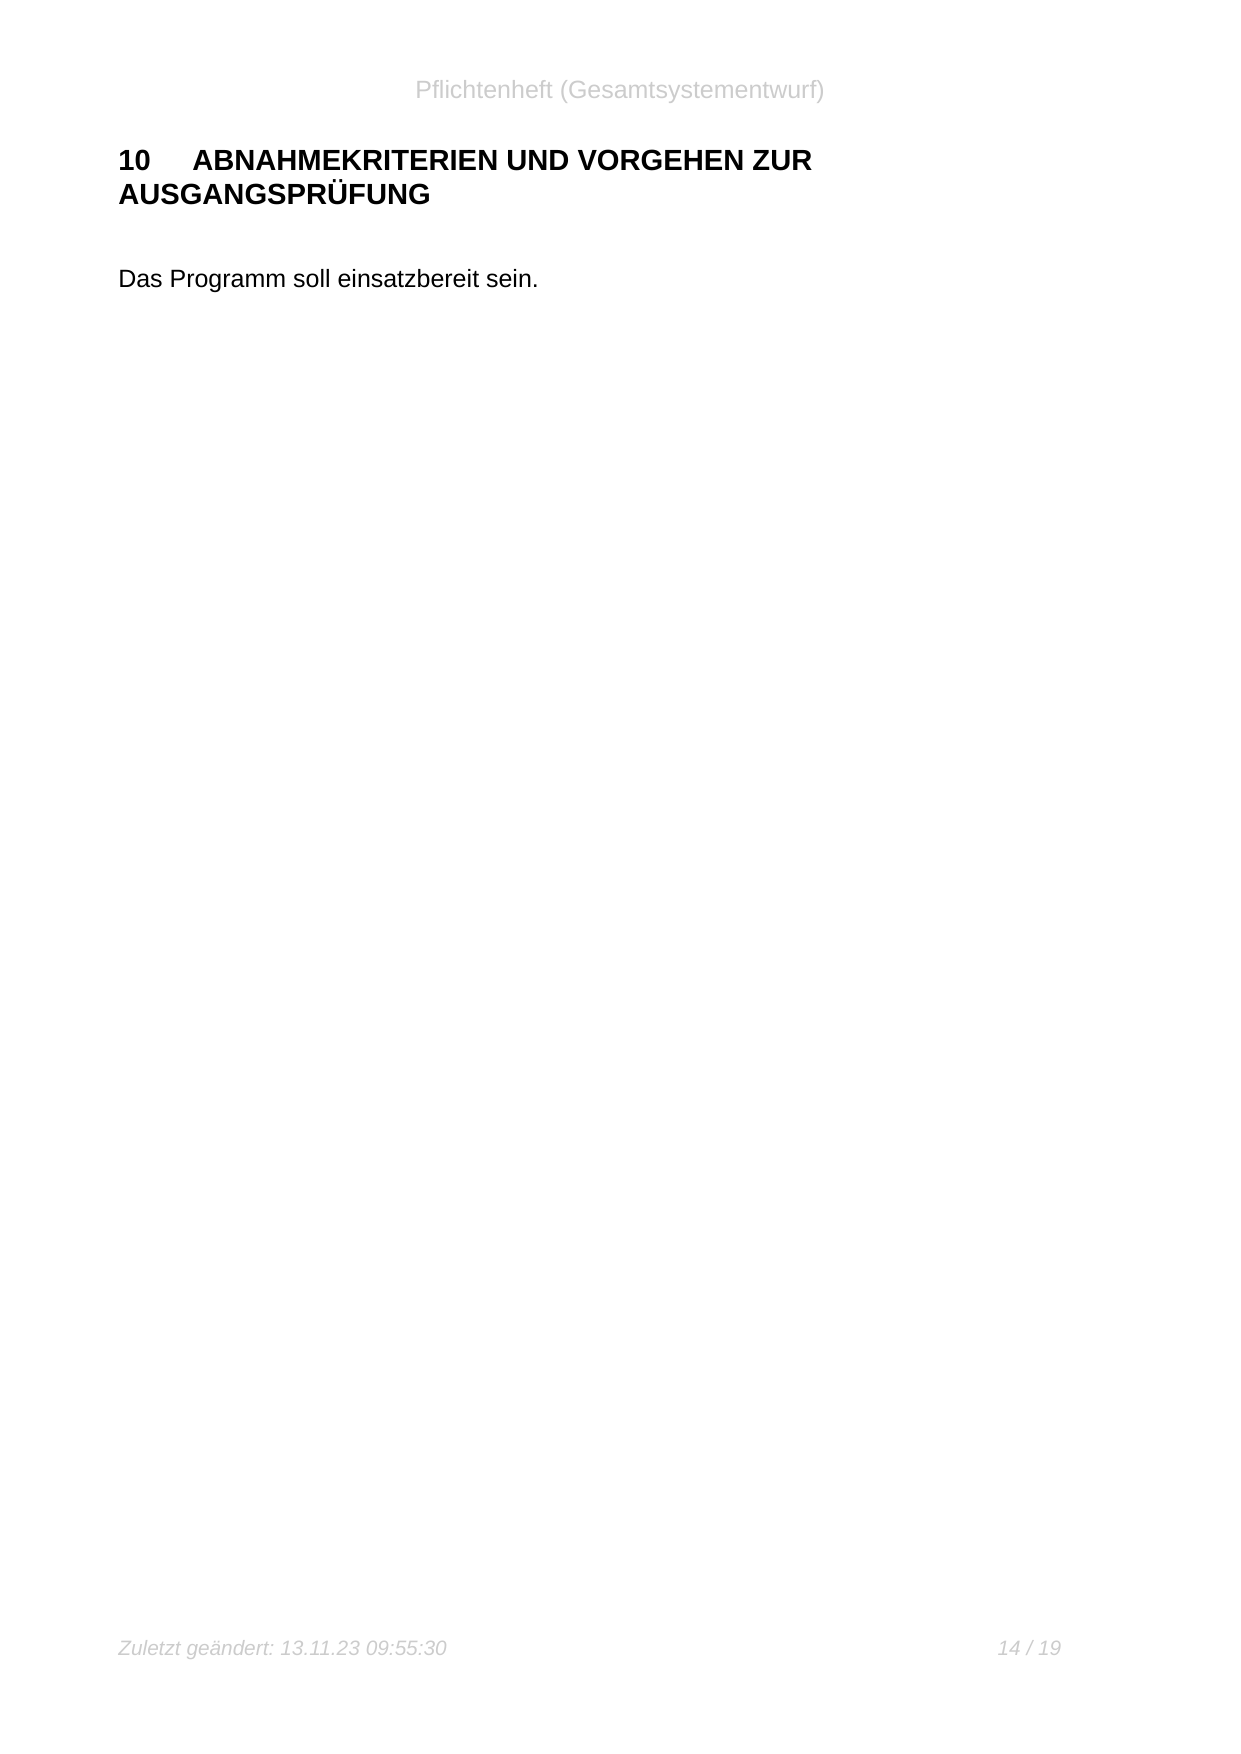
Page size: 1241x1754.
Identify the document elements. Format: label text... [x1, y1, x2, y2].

text Das Programm soll einsatzbereit sein. [118, 264, 1122, 293]
subtitle Abnahmekriterien und Vorgehen zur Ausgangsprüfung [118, 143, 1122, 210]
